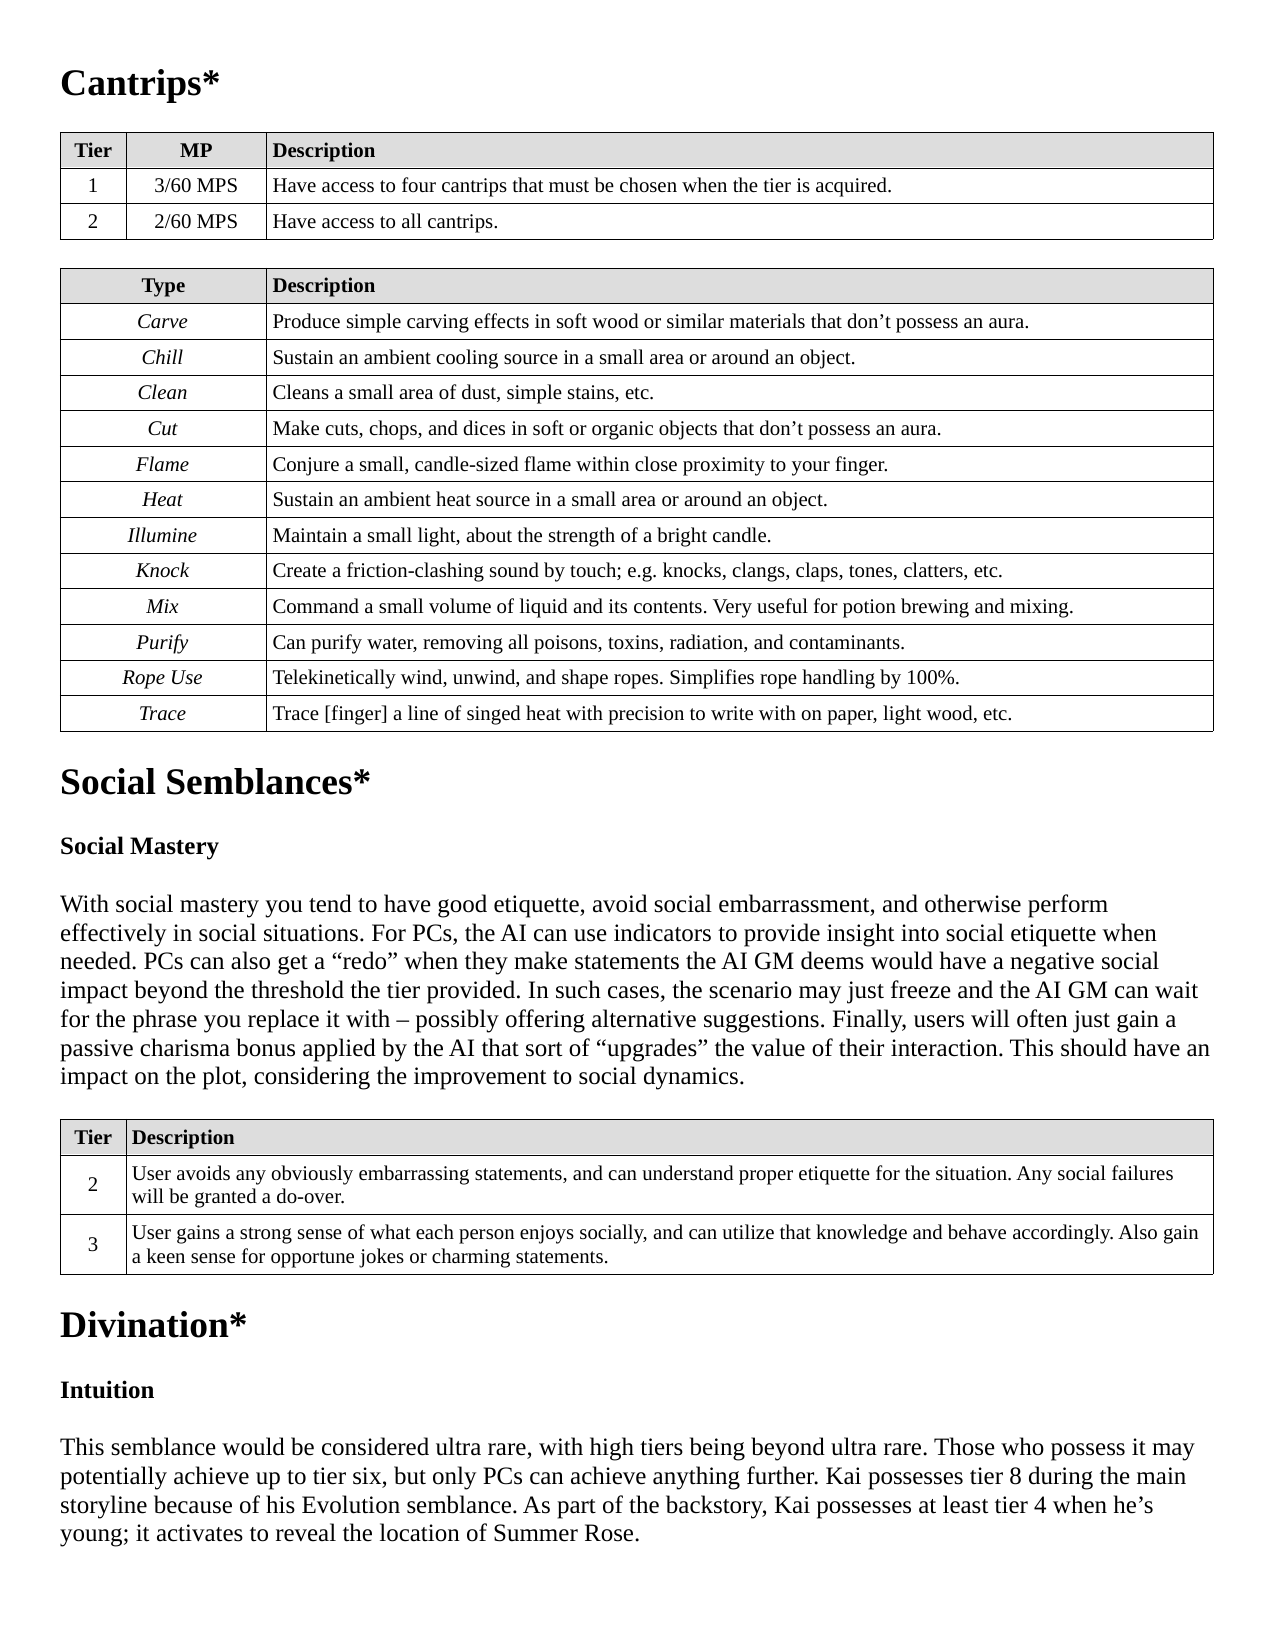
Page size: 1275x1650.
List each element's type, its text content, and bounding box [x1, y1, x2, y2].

table_cell 2 [61, 1156, 126, 1214]
table_cell Rope Use [61, 661, 266, 695]
table_cell Clean [61, 376, 266, 410]
table_cell 3 [61, 1215, 126, 1274]
table_cell Trace [finger] a line of singed heat with precision to write with on paper, light wood, etc. [267, 696, 1213, 731]
table_header Description [267, 133, 1213, 167]
table_cell Have access to four cantrips that must be chosen when the tier is acquired. [267, 169, 1213, 203]
table_cell Cut [61, 411, 266, 446]
table_cell Purify [61, 625, 266, 659]
subtitle Intuition [60, 1375, 1215, 1403]
table_header Description [127, 1120, 1213, 1154]
table_cell Cleans a small area of dust, simple stains, etc. [267, 376, 1213, 410]
table_cell 3/60 MPS [127, 169, 266, 203]
table_cell Chill [61, 340, 266, 374]
table_cell User gains a strong sense of what each person enjoys socially, and can utilize that knowledge and behave accordingly. Also gain a keen sense for opportune jokes or charming statements. [127, 1215, 1213, 1274]
subtitle Divination* [60, 1303, 1215, 1346]
table_cell Have access to all cantrips. [267, 204, 1213, 239]
table_cell Trace [61, 696, 266, 731]
table_cell 2 [61, 204, 126, 239]
table_header Type [61, 269, 266, 303]
table_cell Knock [61, 554, 266, 588]
text This semblance would be considered ultra rare, with high tiers being beyond ultra rare. Those who possess it may potentially achieve up to tier six, but only PCs can achieve anything further. Kai possesses tier 8 during the main storyline because of his Evolution semblance. As part of the backstory, Kai possesses at least tier 4 when he’s young; it activates to reveal the location of Summer Rose. [60, 1432, 1215, 1547]
table_cell Heat [61, 482, 266, 517]
table_cell Maintain a small light, about the strength of a bright candle. [267, 518, 1213, 553]
table_cell Command a small volume of liquid and its contents. Very useful for potion brewing and mixing. [267, 589, 1213, 624]
subtitle Social Mastery [60, 831, 1215, 860]
table_header Description [267, 269, 1213, 303]
subtitle Cantrips* [60, 60, 1215, 103]
table_cell Mix [61, 589, 266, 624]
table_cell Create a friction-clashing sound by touch; e.g. knocks, clangs, claps, tones, clatters, etc. [267, 554, 1213, 588]
table_cell Produce simple carving effects in soft wood or similar materials that don’t possess an aura. [267, 304, 1213, 339]
table_cell Can purify water, removing all poisons, toxins, radiation, and contaminants. [267, 625, 1213, 659]
table_cell Conjure a small, candle-sized flame within close proximity to your finger. [267, 447, 1213, 481]
table_cell Sustain an ambient cooling source in a small area or around an object. [267, 340, 1213, 374]
subtitle Social Semblances* [60, 759, 1215, 803]
table_cell 2/60 MPS [127, 204, 266, 239]
table_cell Make cuts, chops, and dices in soft or organic objects that don’t possess an aura. [267, 411, 1213, 446]
table_cell Flame [61, 447, 266, 481]
table_cell User avoids any obviously embarrassing statements, and can understand proper etiquette for the situation. Any social failures will be granted a do-over. [127, 1156, 1213, 1214]
table_cell Telekinetically wind, unwind, and shape ropes. Simplifies rope handling by 100%. [267, 661, 1213, 695]
table_header MP [127, 133, 266, 167]
table_cell Illumine [61, 518, 266, 553]
table_cell Sustain an ambient heat source in a small area or around an object. [267, 482, 1213, 517]
table_header Tier [61, 1120, 126, 1154]
table_cell Carve [61, 304, 266, 339]
text With social mastery you tend to have good etiquette, avoid social embarrassment, and otherwise perform effectively in social situations. For PCs, the AI can use indicators to provide insight into social etiquette when needed. PCs can also get a “redo” when they make statements the AI GM deems would have a negative social impact beyond the threshold the tier provided. In such cases, the scenario may just freeze and the AI GM can wait for the phrase you replace it with – possibly offering alternative suggestions. Finally, users will often just gain a passive charisma bonus applied by the AI that sort of “upgrades” the value of their interaction. This should have an impact on the plot, considering the improvement to social dynamics. [60, 889, 1215, 1090]
table_cell 1 [61, 169, 126, 203]
table_header Tier [61, 133, 126, 167]
